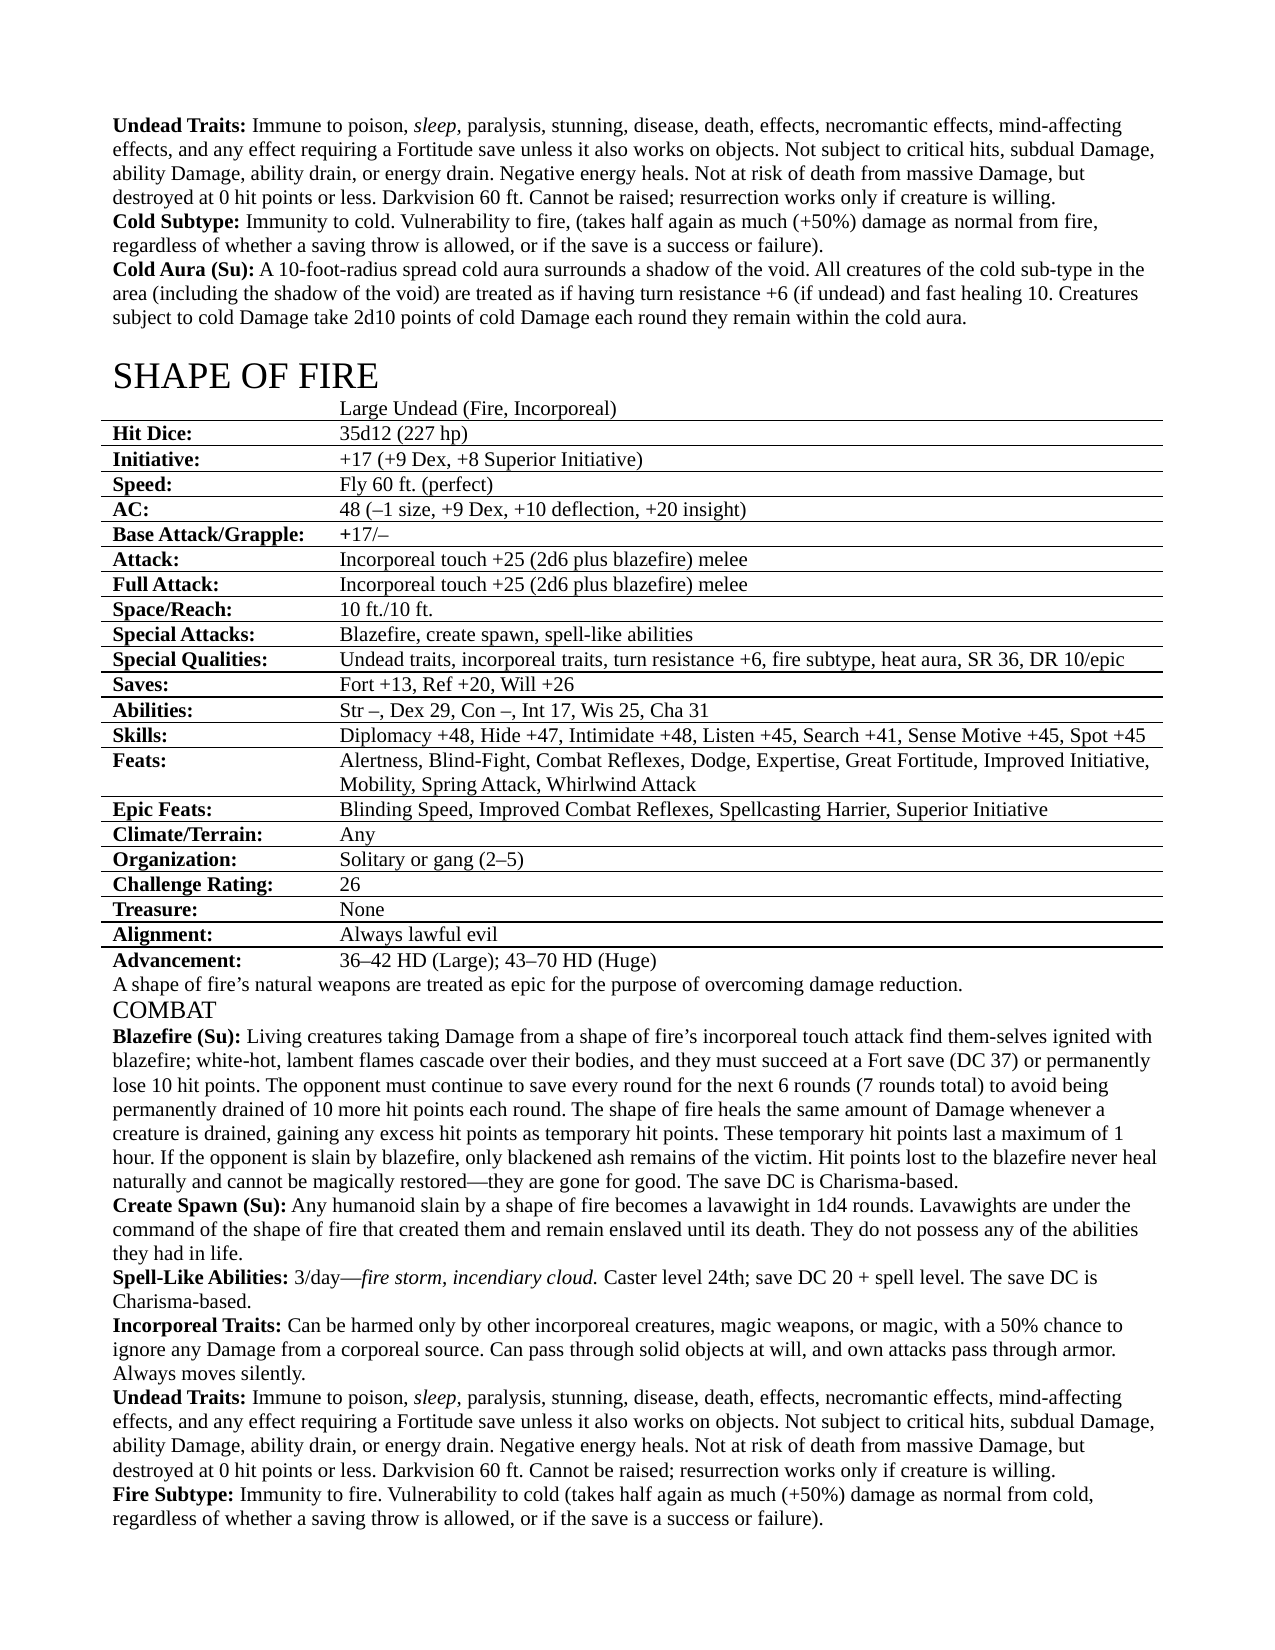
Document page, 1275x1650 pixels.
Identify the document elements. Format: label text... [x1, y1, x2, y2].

table_cell Hit Dice: [101, 421, 328, 445]
text Spell-Like Abilities: 3/day—fire storm, incendiary cloud. Caster level 24th; save DC 20 + spell level. The save DC is Charisma-based. [112, 1265, 1162, 1313]
text Undead Traits: Immune to poison, sleep, paralysis, stunning, disease, death, effects, necromantic effects, mind-affecting effects, and any effect requiring a Fortitude save unless it also works on objects. Not subject to critical hits, subdual Damage, ability Damage, ability drain, or energy drain. Negative energy heals. Not at risk of death from massive Damage, but destroyed at 0 hit points or less. Darkvision 60 ft. Cannot be raised; resurrection works only if creature is willing. [112, 112, 1162, 209]
table_cell Climate/Terrain: [101, 822, 328, 846]
table_cell Special Attacks: [101, 622, 328, 646]
table_cell Solitary or gang (2–5) [328, 847, 1162, 871]
table_cell 36–42 HD (Large); 43–70 HD (Huge) [328, 948, 1162, 972]
table_cell Special Qualities: [101, 647, 328, 671]
subtitle SHAPE OF FIRE [112, 353, 1162, 396]
table_cell Space/Reach: [101, 597, 328, 621]
table_cell Fly 60 ft. (perfect) [328, 472, 1162, 496]
table_cell Undead traits, incorporeal traits, turn resistance +6, fire subtype, heat aura, SR 36, DR 10/epic [328, 647, 1162, 671]
table_cell Diplomacy +48, Hide +47, Intimidate +48, Listen +45, Search +41, Sense Motive +45, Spot +45 [328, 723, 1162, 747]
table_cell Alignment: [101, 923, 328, 946]
text A shape of fire’s natural weapons are treated as epic for the purpose of overcoming damage reduction. [112, 972, 1162, 996]
table_cell Blazefire, create spawn, spell-like abilities [328, 622, 1162, 646]
table_cell 35d12 (227 hp) [328, 421, 1162, 445]
table_cell 26 [328, 872, 1162, 896]
table_header Large Undead (Fire, Incorporeal) [328, 396, 1162, 420]
text Fire Subtype: Immunity to fire. Vulnerability to cold (takes half again as much (+50%) damage as normal from cold, regardless of whether a saving throw is allowed, or if the save is a success or failure). [112, 1482, 1162, 1530]
table_cell None [328, 897, 1162, 921]
table_cell 10 ft./10 ft. [328, 597, 1162, 621]
table_cell Feats: [101, 748, 328, 796]
table_cell Saves: [101, 673, 328, 696]
table_cell Str –, Dex 29, Con –, Int 17, Wis 25, Cha 31 [328, 698, 1162, 722]
table_cell Advancement: [101, 948, 328, 972]
table_cell AC: [101, 497, 328, 521]
table_cell Attack: [101, 547, 328, 571]
table_cell Abilities: [101, 698, 328, 722]
table_cell Organization: [101, 847, 328, 871]
text Blazefire (Su): Living creatures taking Damage from a shape of fire’s incorporeal touch attack find them-selves ignited with blazefire; white-hot, lambent flames cascade over their bodies, and they must succeed at a Fort save (DC 37) or permanently lose 10 hit points. The opponent must continue to save every round for the next 6 rounds (7 rounds total) to avoid being permanently drained of 10 more hit points each round. The shape of fire heals the same amount of Damage whenever a creature is drained, gaining any excess hit points as temporary hit points. These temporary hit points last a maximum of 1 hour. If the opponent is slain by blazefire, only blackened ash remains of the victim. Hit points lost to the blazefire never heal naturally and cannot be magically restored—they are gone for good. The save DC is Charisma-based. [112, 1024, 1162, 1193]
table_cell Alertness, Blind-Fight, Combat Reflexes, Dodge, Expertise, Great Fortitude, Improved Initiative, Mobility, Spring Attack, Whirlwind Attack [328, 748, 1162, 796]
table_cell Incorporeal touch +25 (2d6 plus blazefire) melee [328, 572, 1162, 596]
text Cold Aura (Su): A 10-foot-radius spread cold aura surrounds a shadow of the void. All creatures of the cold sub-type in the area (including the shadow of the void) are treated as if having turn resistance +6 (if undead) and fast healing 10. Creatures subject to cold Damage take 2d10 points of cold Damage each round they remain within the cold aura. [112, 257, 1162, 329]
text Create Spawn (Su): Any humanoid slain by a shape of fire becomes a lavawight in 1d4 rounds. Lavawights are under the command of the shape of fire that created them and remain enslaved until its death. They do not possess any of the abilities they had in life. [112, 1193, 1162, 1265]
table_cell Incorporeal touch +25 (2d6 plus blazefire) melee [328, 547, 1162, 571]
table_cell Fort +13, Ref +20, Will +26 [328, 673, 1162, 696]
table_cell Base Attack/Grapple: [101, 522, 328, 546]
table_cell +17/– [328, 522, 1162, 546]
table_cell Skills: [101, 723, 328, 747]
text Undead Traits: Immune to poison, sleep, paralysis, stunning, disease, death, effects, necromantic effects, mind-affecting effects, and any effect requiring a Fortitude save unless it also works on objects. Not subject to critical hits, subdual Damage, ability Damage, ability drain, or energy drain. Negative energy heals. Not at risk of death from massive Damage, but destroyed at 0 hit points or less. Darkvision 60 ft. Cannot be raised; resurrection works only if creature is willing. [112, 1385, 1162, 1482]
text Incorporeal Traits: Can be harmed only by other incorporeal creatures, magic weapons, or magic, with a 50% chance to ignore any Damage from a corporeal source. Can pass through solid objects at will, and own attacks pass through armor. Always moves silently. [112, 1313, 1162, 1385]
table_header [101, 396, 328, 420]
table_cell +17 (+9 Dex, +8 Superior Initiative) [328, 446, 1162, 471]
table_cell Initiative: [101, 446, 328, 471]
table_cell 48 (–1 size, +9 Dex, +10 deflection, +20 insight) [328, 497, 1162, 521]
table_cell Speed: [101, 472, 328, 496]
text Cold Subtype: Immunity to cold. Vulnerability to fire, (takes half again as much (+50%) damage as normal from fire, regardless of whether a saving throw is allowed, or if the save is a success or failure). [112, 209, 1162, 257]
table_cell Blinding Speed, Improved Combat Reflexes, Spellcasting Harrier, Superior Initiative [328, 797, 1162, 821]
table_cell Challenge Rating: [101, 872, 328, 896]
table_cell Treasure: [101, 897, 328, 921]
table_cell Any [328, 822, 1162, 846]
table_cell Full Attack: [101, 572, 328, 596]
table_cell Epic Feats: [101, 797, 328, 821]
table_cell Always lawful evil [328, 923, 1162, 946]
text COMBAT [112, 996, 1162, 1024]
